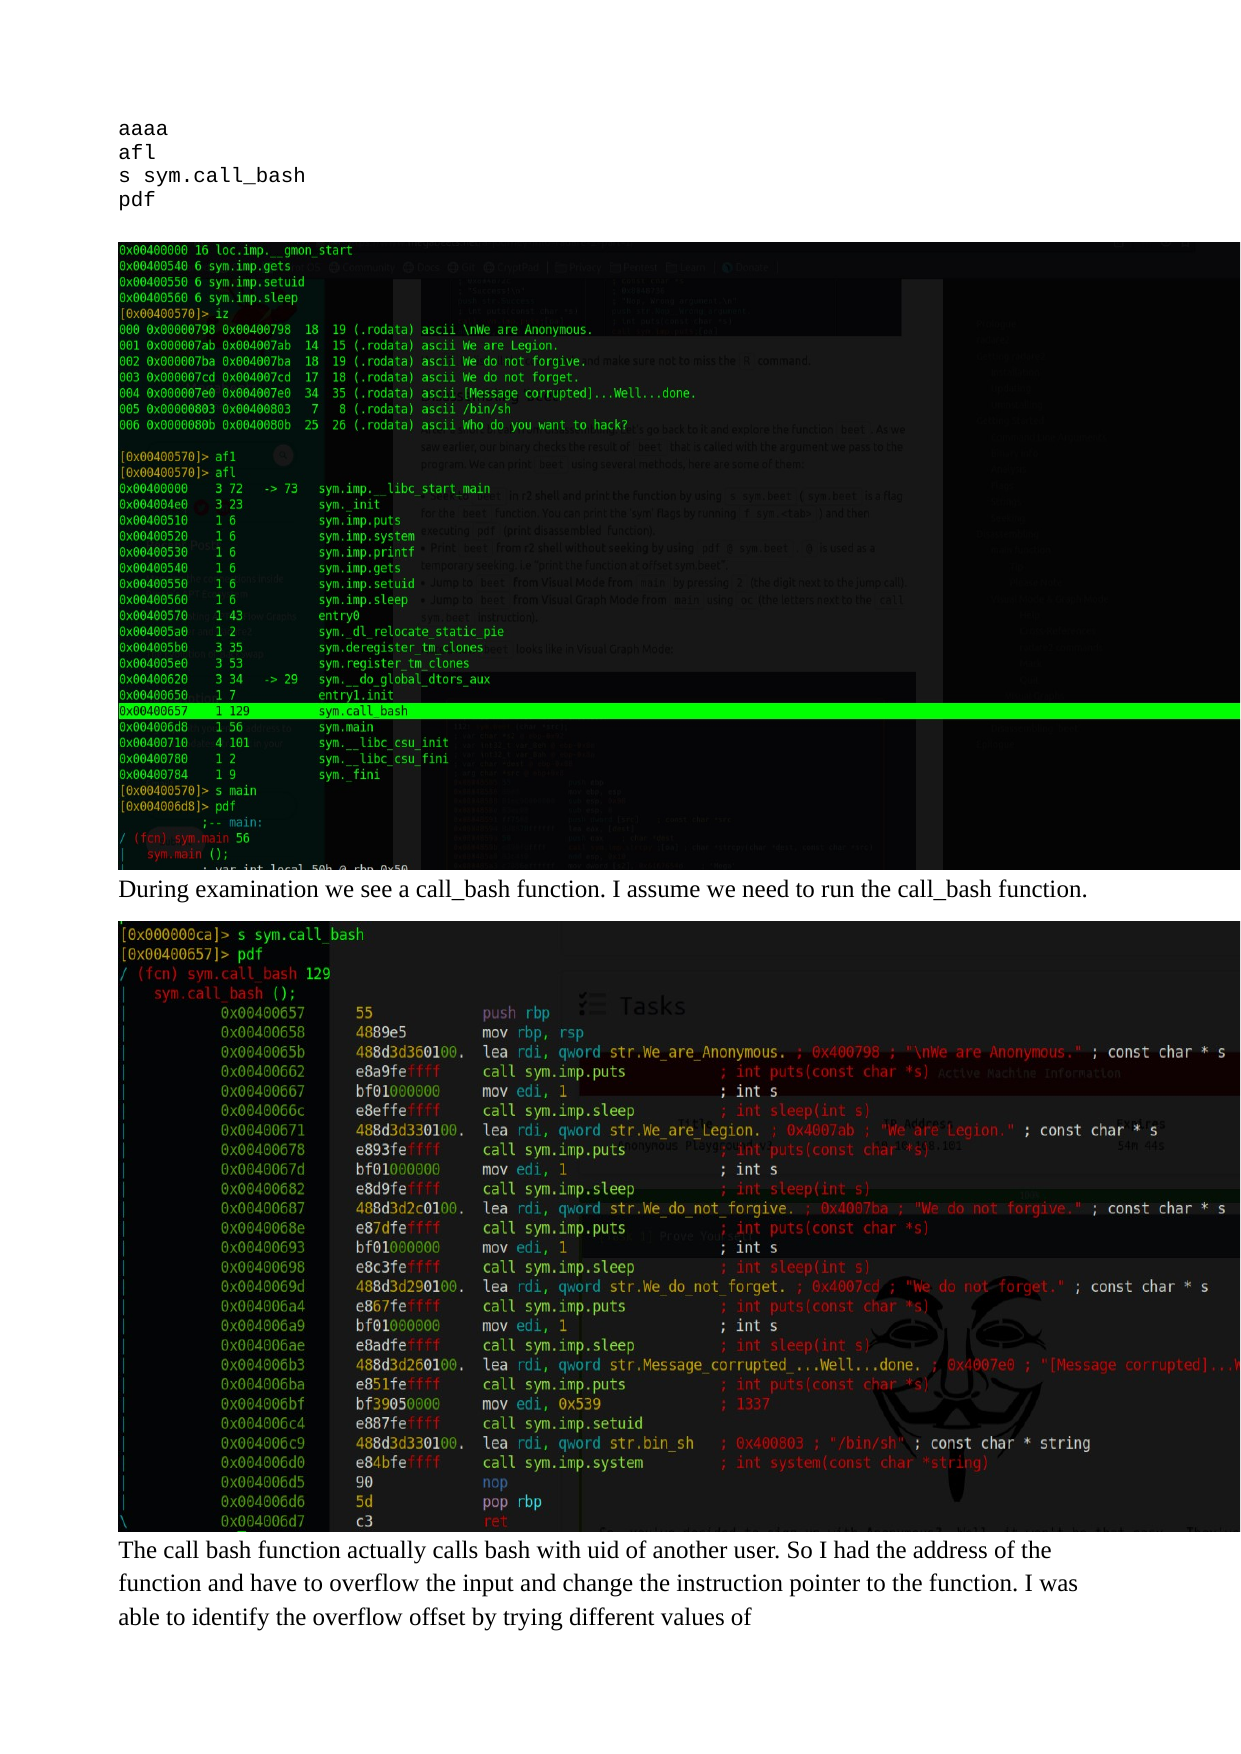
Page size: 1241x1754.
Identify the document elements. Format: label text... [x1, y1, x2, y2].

text The call bash function actually calls bash with uid of another user. So I had the address of the function and have to overflow the input and change the instruction pointer to the function. I was able to identify the overflow offset by trying different values of [118, 1532, 1122, 1630]
text aaaa [118, 118, 1122, 142]
text afl [118, 142, 1122, 165]
text s sym.call_bash [118, 165, 1122, 189]
text pdf [118, 189, 1122, 213]
text During examination we see a call_bash function. I assume we need to run the call_bash function. [118, 870, 1122, 903]
picture [118, 921, 1241, 1532]
picture [118, 242, 1241, 870]
